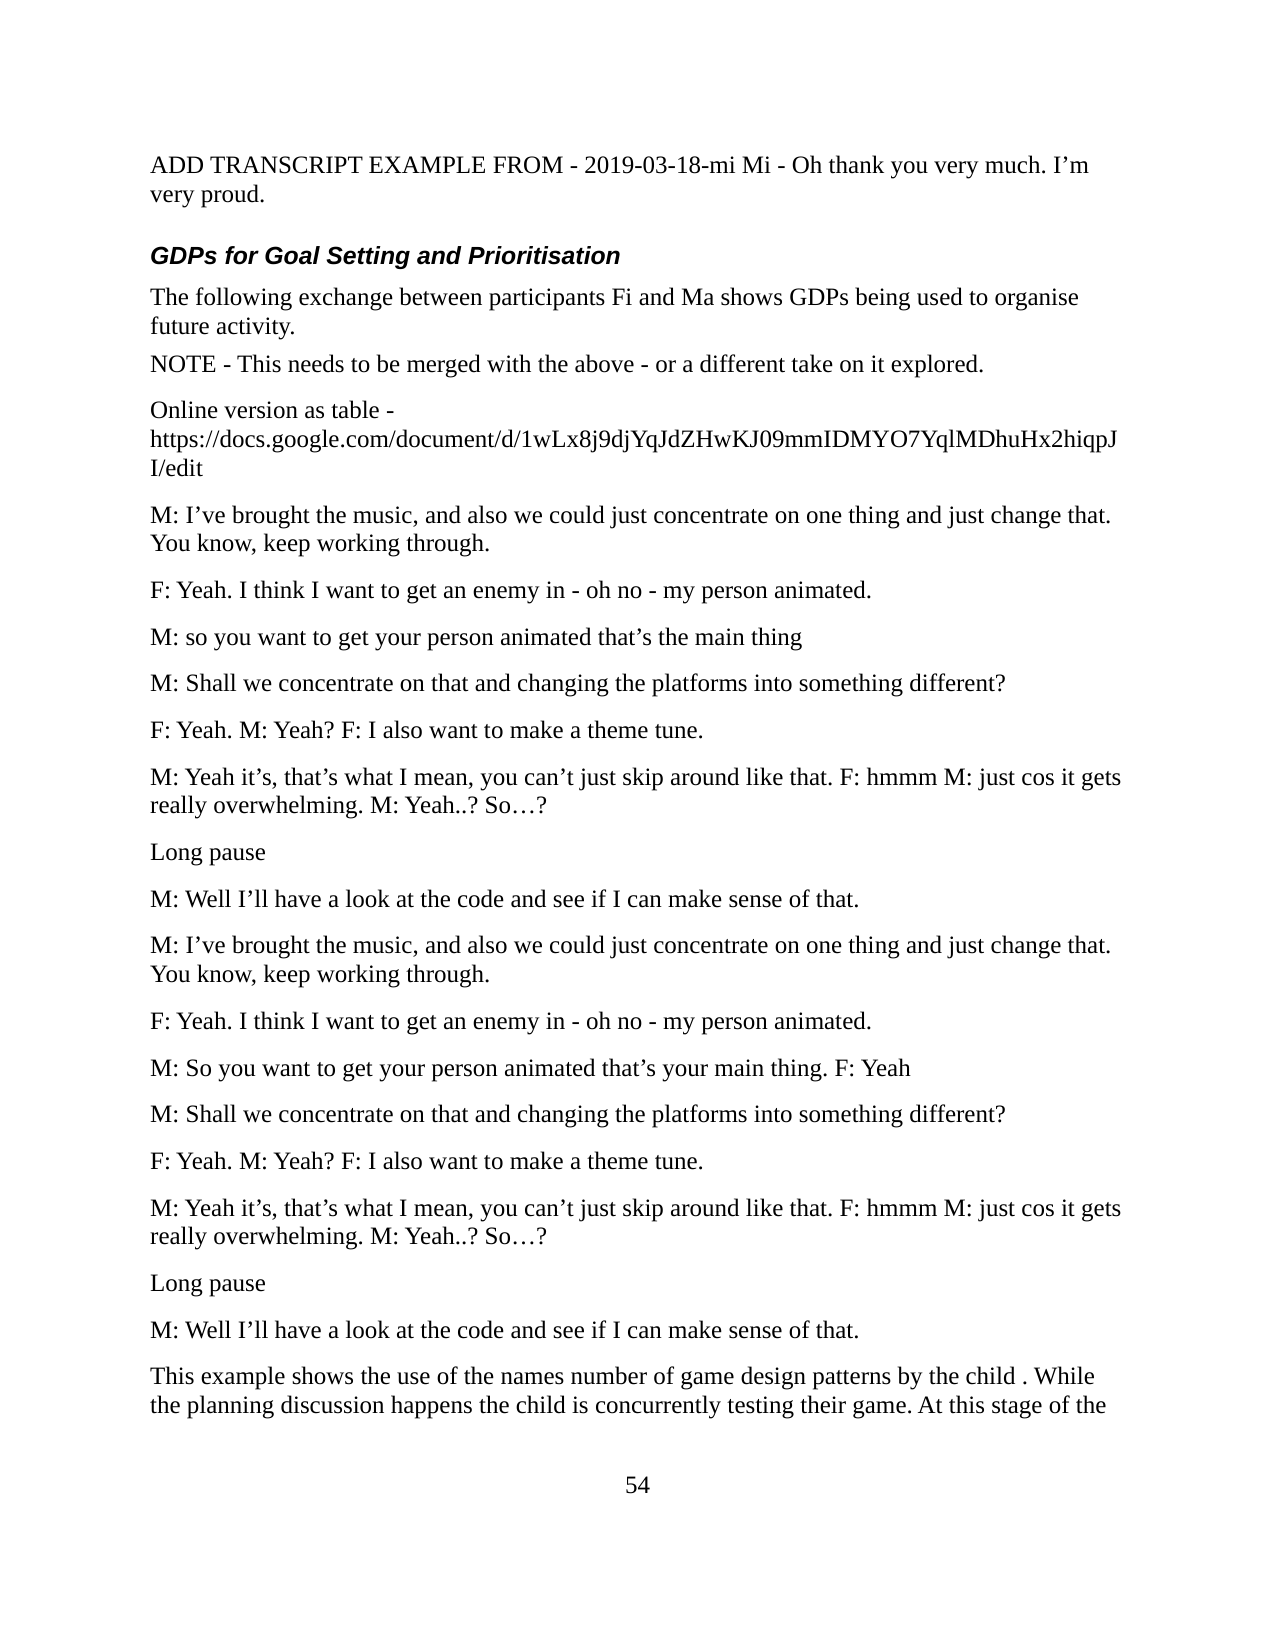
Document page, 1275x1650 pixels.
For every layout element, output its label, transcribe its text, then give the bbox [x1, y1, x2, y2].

text M: Well I’ll have a look at the code and see if I can make sense of that. [150, 1315, 1125, 1343]
text Online version as table - https://docs.google.com/document/d/1wLx8j9djYqJdZHwKJ09mmIDMYO7YqlMDhuHx2hiqpJI/edit [150, 396, 1125, 482]
text M: Yeah it’s, that’s what I mean, you can’t just skip around like that. F: hmmm M: just cos it gets really overwhelming. M: Yeah..? So…? [150, 762, 1125, 819]
text M: Well I’ll have a look at the code and see if I can make sense of that. [150, 884, 1125, 913]
text ADD TRANSCRIPT EXAMPLE FROM - 2019-03-18-mi Mi - Oh thank you very much. I’m very proud. [150, 150, 1125, 207]
text M: I’ve brought the music, and also we could just concentrate on one thing and just change that. You know, keep working through. [150, 500, 1125, 557]
subtitle GDPs for Goal Setting and Prioritisation [150, 241, 1125, 270]
text The following exchange between participants Fi and Ma shows GDPs being used to organise future activity. [150, 282, 1125, 340]
text F: Yeah. I think I want to get an enemy in - oh no - my person animated. [150, 1006, 1125, 1035]
text M: Shall we concentrate on that and changing the platforms into something different? [150, 1099, 1125, 1128]
text M: so you want to get your person animated that’s the main thing [150, 622, 1125, 651]
text NOTE - This needs to be merged with the above - or a different take on it explored. [150, 349, 1125, 378]
text Long pause [150, 837, 1125, 866]
text F: Yeah. M: Yeah? F: I also want to make a theme tune. [150, 715, 1125, 744]
text M: Shall we concentrate on that and changing the platforms into something different? [150, 668, 1125, 697]
text M: Yeah it’s, that’s what I mean, you can’t just skip around like that. F: hmmm M: just cos it gets really overwhelming. M: Yeah..? So…? [150, 1193, 1125, 1250]
text This example shows the use of the names number of game design patterns by the child . While the planning discussion happens the child is concurrently testing their game. At this stage of the [150, 1361, 1125, 1419]
text Long pause [150, 1268, 1125, 1297]
text F: Yeah. I think I want to get an enemy in - oh no - my person animated. [150, 575, 1125, 604]
text M: I’ve brought the music, and also we could just concentrate on one thing and just change that. You know, keep working through. [150, 931, 1125, 988]
text M: So you want to get your person animated that’s your main thing. F: Yeah [150, 1053, 1125, 1081]
text F: Yeah. M: Yeah? F: I also want to make a theme tune. [150, 1146, 1125, 1175]
